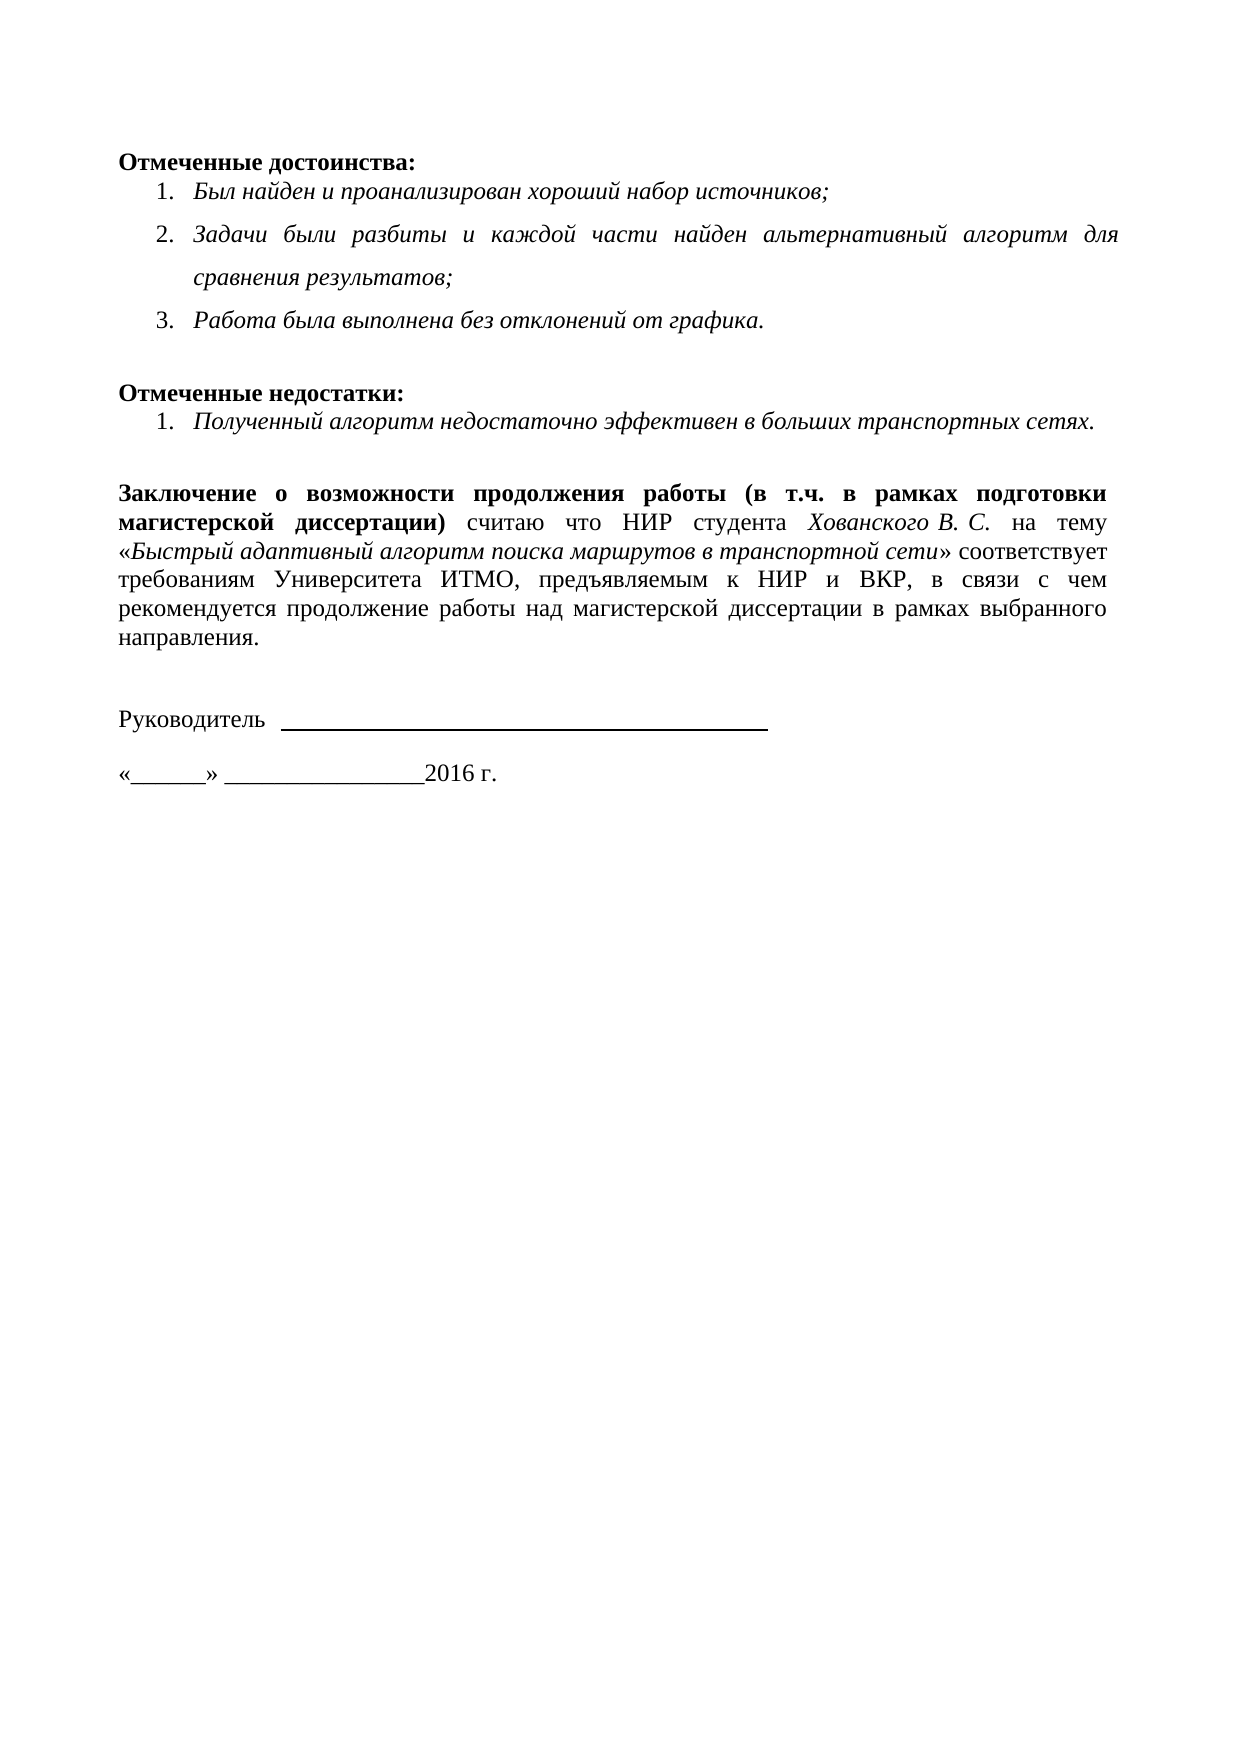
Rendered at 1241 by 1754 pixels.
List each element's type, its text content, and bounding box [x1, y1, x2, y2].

text Отмеченные недостатки: [118, 378, 1122, 406]
list Работа была выполнена без отклонений от графика. [156, 305, 1122, 334]
text Заключение о возможности продолжения работы (в т.ч. в рамках подготовки магистерской диссертации) считаю что НИР студента Хованского В. С. на тему «Быстрый адаптивный алгоритм поиска маршрутов в транспортной сети» соответствует требованиям Университета ИТМО, предъявляемым к НИР и ВКР, в связи с чем рекомендуется продолжение работы над магистерской диссертации в рамках выбранного направления. [118, 478, 1107, 651]
list Был найден и проанализирован хороший набор источников; [156, 176, 1122, 205]
text «______» ________________2016 г. [118, 758, 1122, 787]
list Задачи были разбиты и каждой части найден альтернативный алгоритм для сравнения результатов; [156, 219, 1122, 291]
text Отмеченные достоинства: [118, 147, 1122, 176]
text Руководитель [118, 704, 1122, 733]
list Полученный алгоритм недостаточно эффективен в больших транспортных сетях. [156, 406, 1122, 435]
